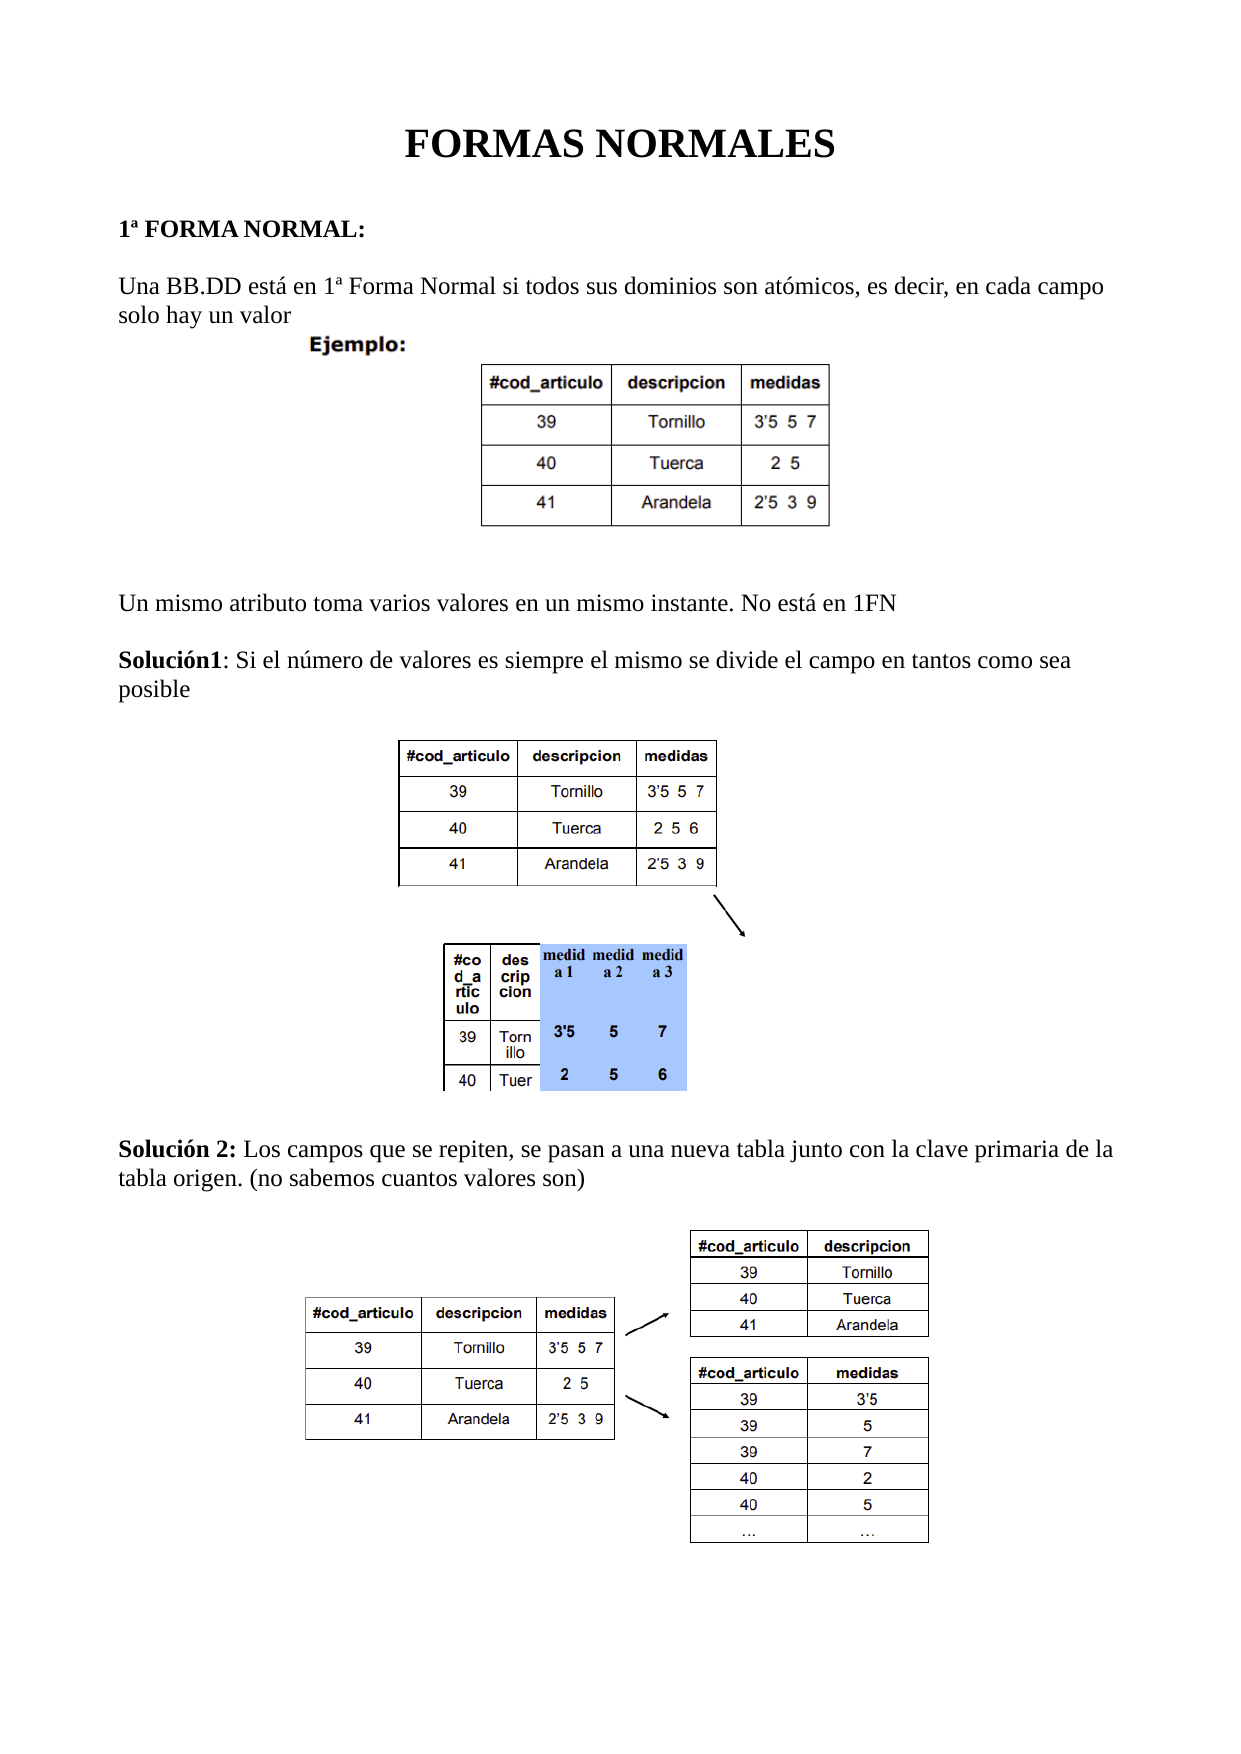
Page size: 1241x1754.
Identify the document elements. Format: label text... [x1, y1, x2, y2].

picture [290, 1220, 950, 1547]
text 1ª FORMA NORMAL: [118, 214, 1122, 243]
text FORMAS NORMALES [118, 118, 1122, 166]
picture [382, 731, 858, 1091]
text Un mismo atributo toma varios valores en un mismo instante. No está en 1FN [118, 588, 1122, 616]
text Solución1: Si el número de valores es siempre el mismo se divide el campo en tantos como sea posible [118, 645, 1122, 703]
text Una BB.DD está en 1ª Forma Normal si todos sus dominios son atómicos, es decir, en cada campo solo hay un valor [118, 271, 1122, 329]
text Solución 2: Los campos que se repiten, se pasan a una nueva tabla junto con la clave primaria de la tabla origen. (no sabemos cuantos valores son) [118, 1134, 1122, 1191]
picture [293, 328, 948, 556]
